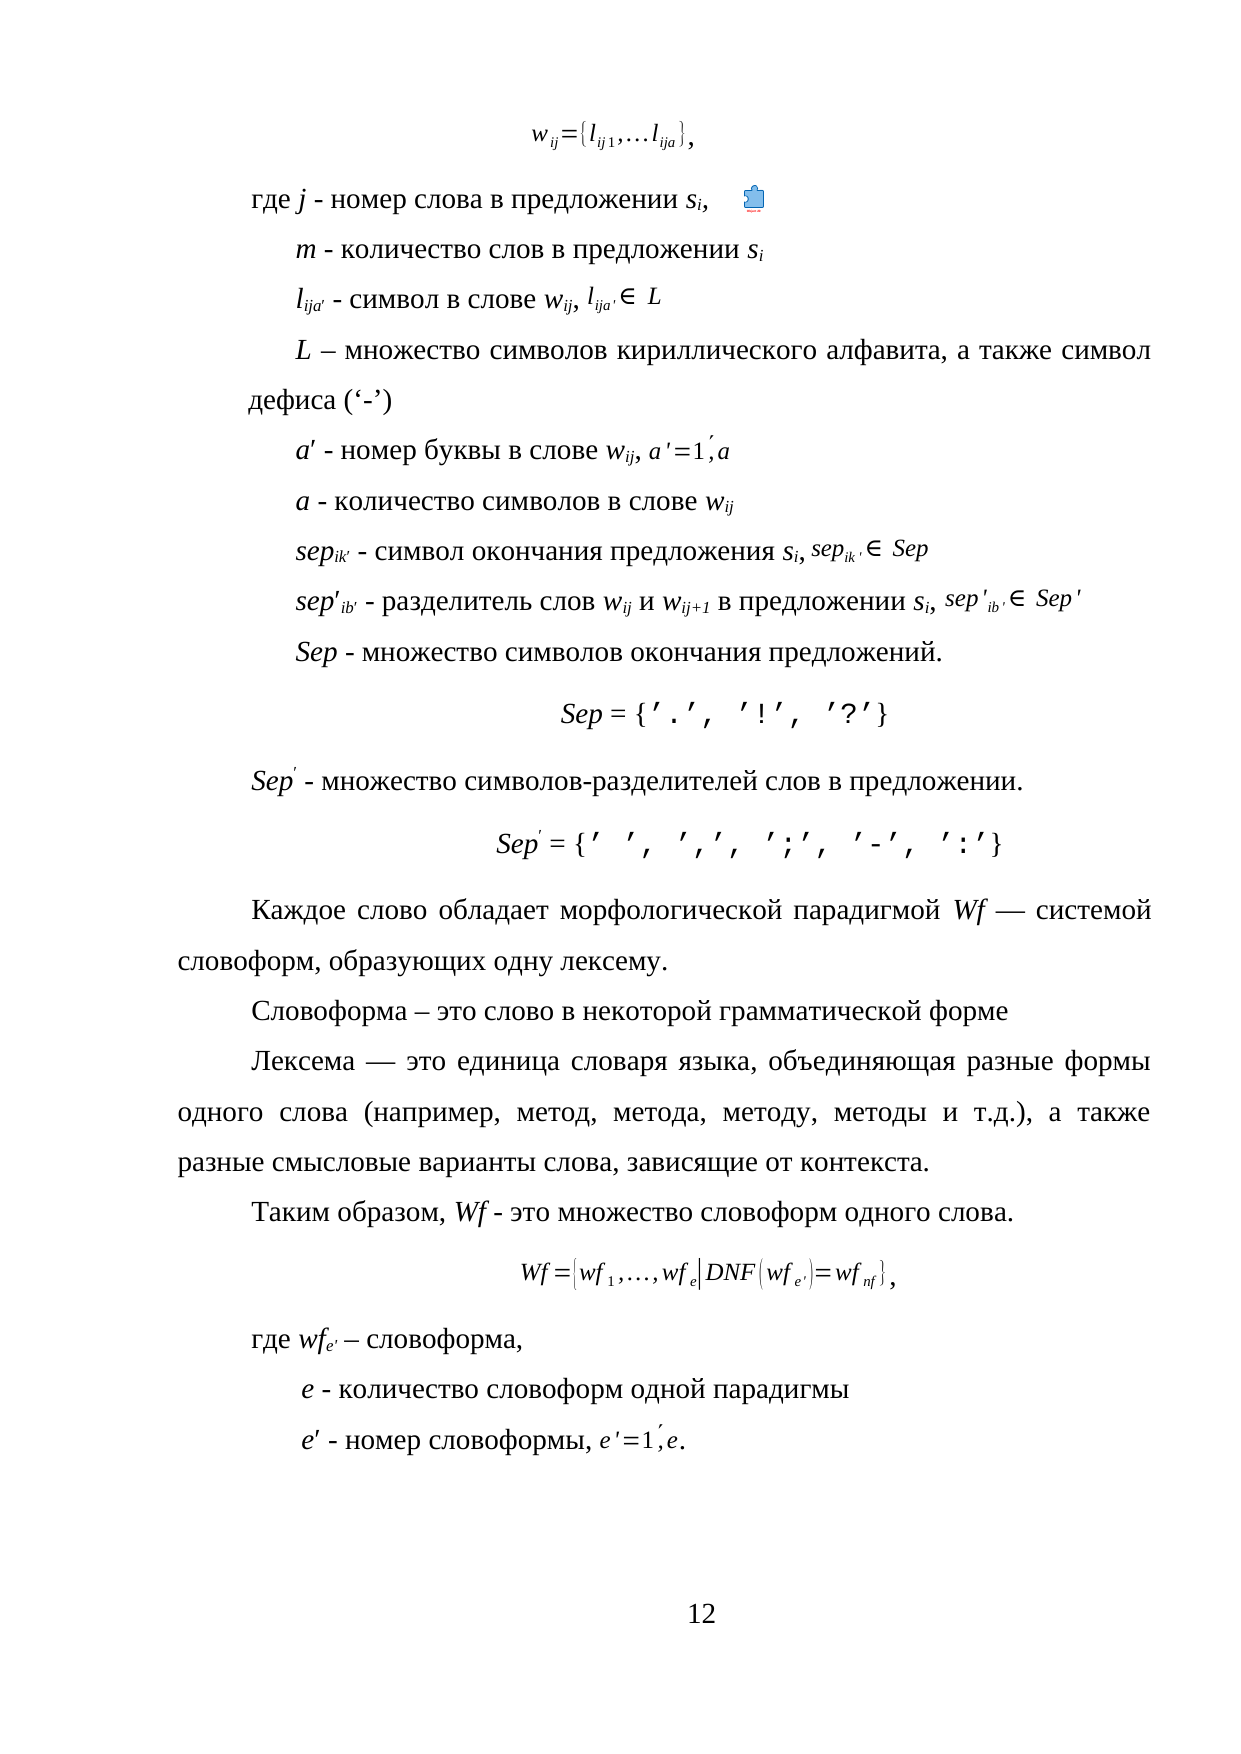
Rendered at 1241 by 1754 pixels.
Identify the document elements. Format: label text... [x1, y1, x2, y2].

text lija′ - символ в слове wij, [248, 282, 1152, 315]
text Sep′ = {’ ’, ’,’, ’;’, ’-’, ’:’} [177, 826, 1152, 862]
text Sep = {’.’, ’!’, ’?’} [177, 697, 1152, 733]
text где j - номер слова в предложении si, [177, 181, 1152, 214]
text e′ - номер словоформы, . [254, 1422, 1152, 1455]
text , [177, 118, 1152, 152]
text Таким образом, Wf - это множество словоформ одного слова. [177, 1194, 1152, 1228]
text Sep′ - множество символов-разделителей слов в предложении. [177, 763, 1152, 797]
text m - количество слов в предложении si [248, 231, 1152, 265]
text , [177, 1257, 1152, 1292]
text a - количество символов в слове wij [248, 483, 1152, 516]
text a′ - номер буквы в слове wij, [248, 432, 1152, 466]
text e - количество словоформ одной парадигмы [254, 1371, 1152, 1405]
text sepik′ - символ окончания предложения si, [248, 533, 1152, 567]
text Словоформа – это слово в некоторой грамматической форме [177, 993, 1152, 1027]
text где wfe' – словоформа, [177, 1321, 1152, 1355]
text Sep - множество символов окончания предложений. [248, 634, 1152, 667]
text sep′ib′ - разделитель слов wij и wij+1 в предложении si, [248, 583, 1152, 617]
text Лексема — это единица словаря языка, объединяющая разные формы одного слова (например, метод, метода, методу, методы и т.д.), а также разные смысловые варианты слова, зависящие от контекста. [177, 1043, 1152, 1178]
text L – множество символов кириллического алфавита, а также символ дефиса (‘-’) [248, 332, 1152, 416]
text Каждое слово обладает морфологической парадигмой Wf — системой словоформ, образующих одну лексему. [177, 892, 1152, 976]
